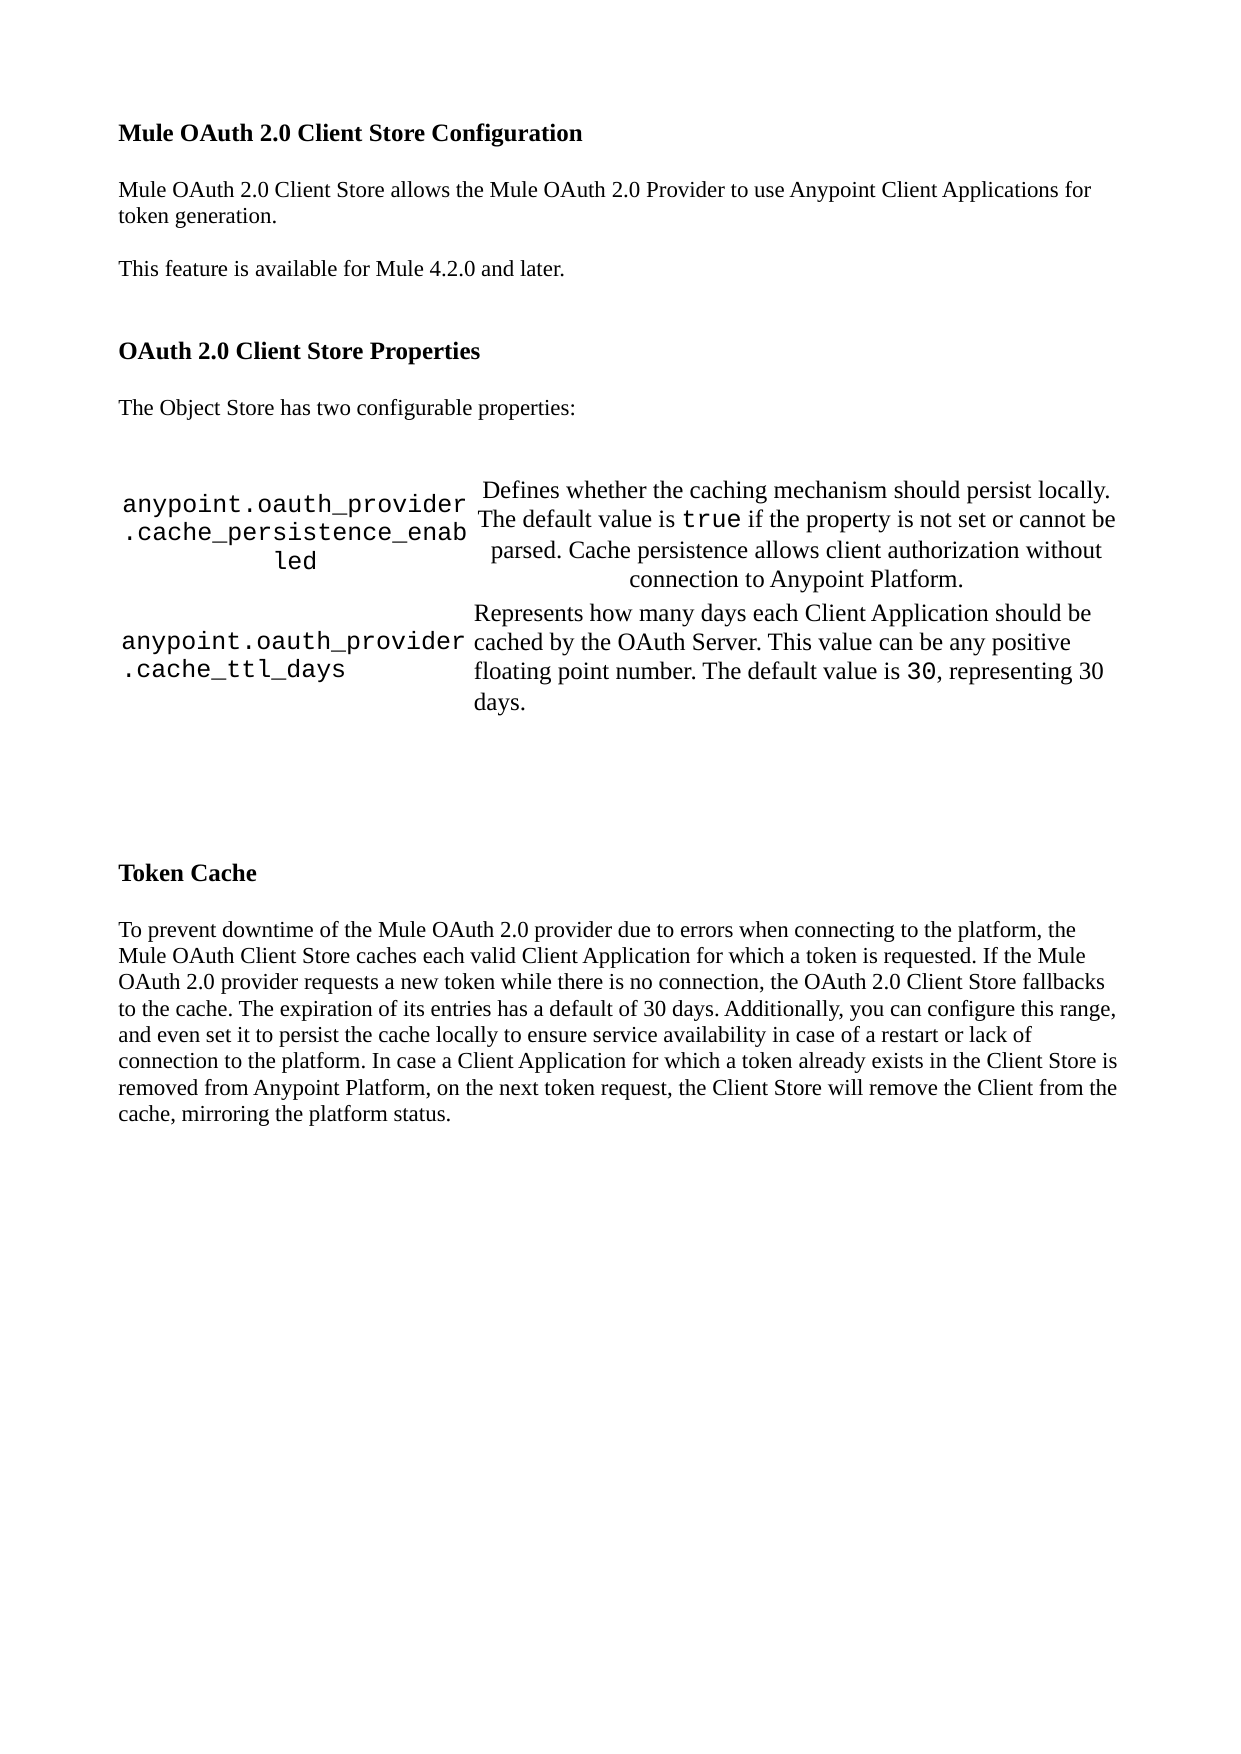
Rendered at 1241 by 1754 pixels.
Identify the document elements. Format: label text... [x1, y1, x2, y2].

table_header Defines whether the caching mechanism should persist locally. The default value is true if the property is not set or cannot be parsed. Cache persistence allows client authorization without connection to Anypoint Platform. [471, 473, 1122, 596]
text The Object Store has two configurable properties: [118, 394, 1122, 420]
table_cell anypoint.oauth_provider.cache_ttl_days [118, 596, 471, 748]
text Mule OAuth 2.0 Client Store Configuration [118, 118, 1122, 147]
table_header anypoint.oauth_provider.cache_persistence_enabled [118, 473, 471, 596]
text This feature is available for Mule 4.2.0 and later. [118, 255, 1122, 281]
text Mule OAuth 2.0 Client Store allows the Mule OAuth 2.0 Provider to use Anypoint Client Applications for token generation. [118, 176, 1122, 228]
text To prevent downtime of the Mule OAuth 2.0 provider due to errors when connecting to the platform, the Mule OAuth Client Store caches each valid Client Application for which a token is requested. If the Mule OAuth 2.0 provider requests a new token while there is no connection, the OAuth 2.0 Client Store fallbacks to the cache. The expiration of its entries has a default of 30 days. Additionally, you can configure this range, and even set it to persist the cache locally to ensure service availability in case of a restart or lack of connection to the platform. In case a Client Application for which a token already exists in the Client Store is removed from Anypoint Platform, on the next token request, the Client Store will remove the Client from the cache, mirroring the platform status. [118, 916, 1122, 1127]
text OAuth 2.0 Client Store Properties [118, 336, 1122, 365]
text Token Cache [118, 858, 1122, 887]
table_cell Represents how many days each Client Application should be cached by the OAuth Server. This value can be any positive floating point number. The default value is 30, representing 30 days. [471, 596, 1122, 748]
